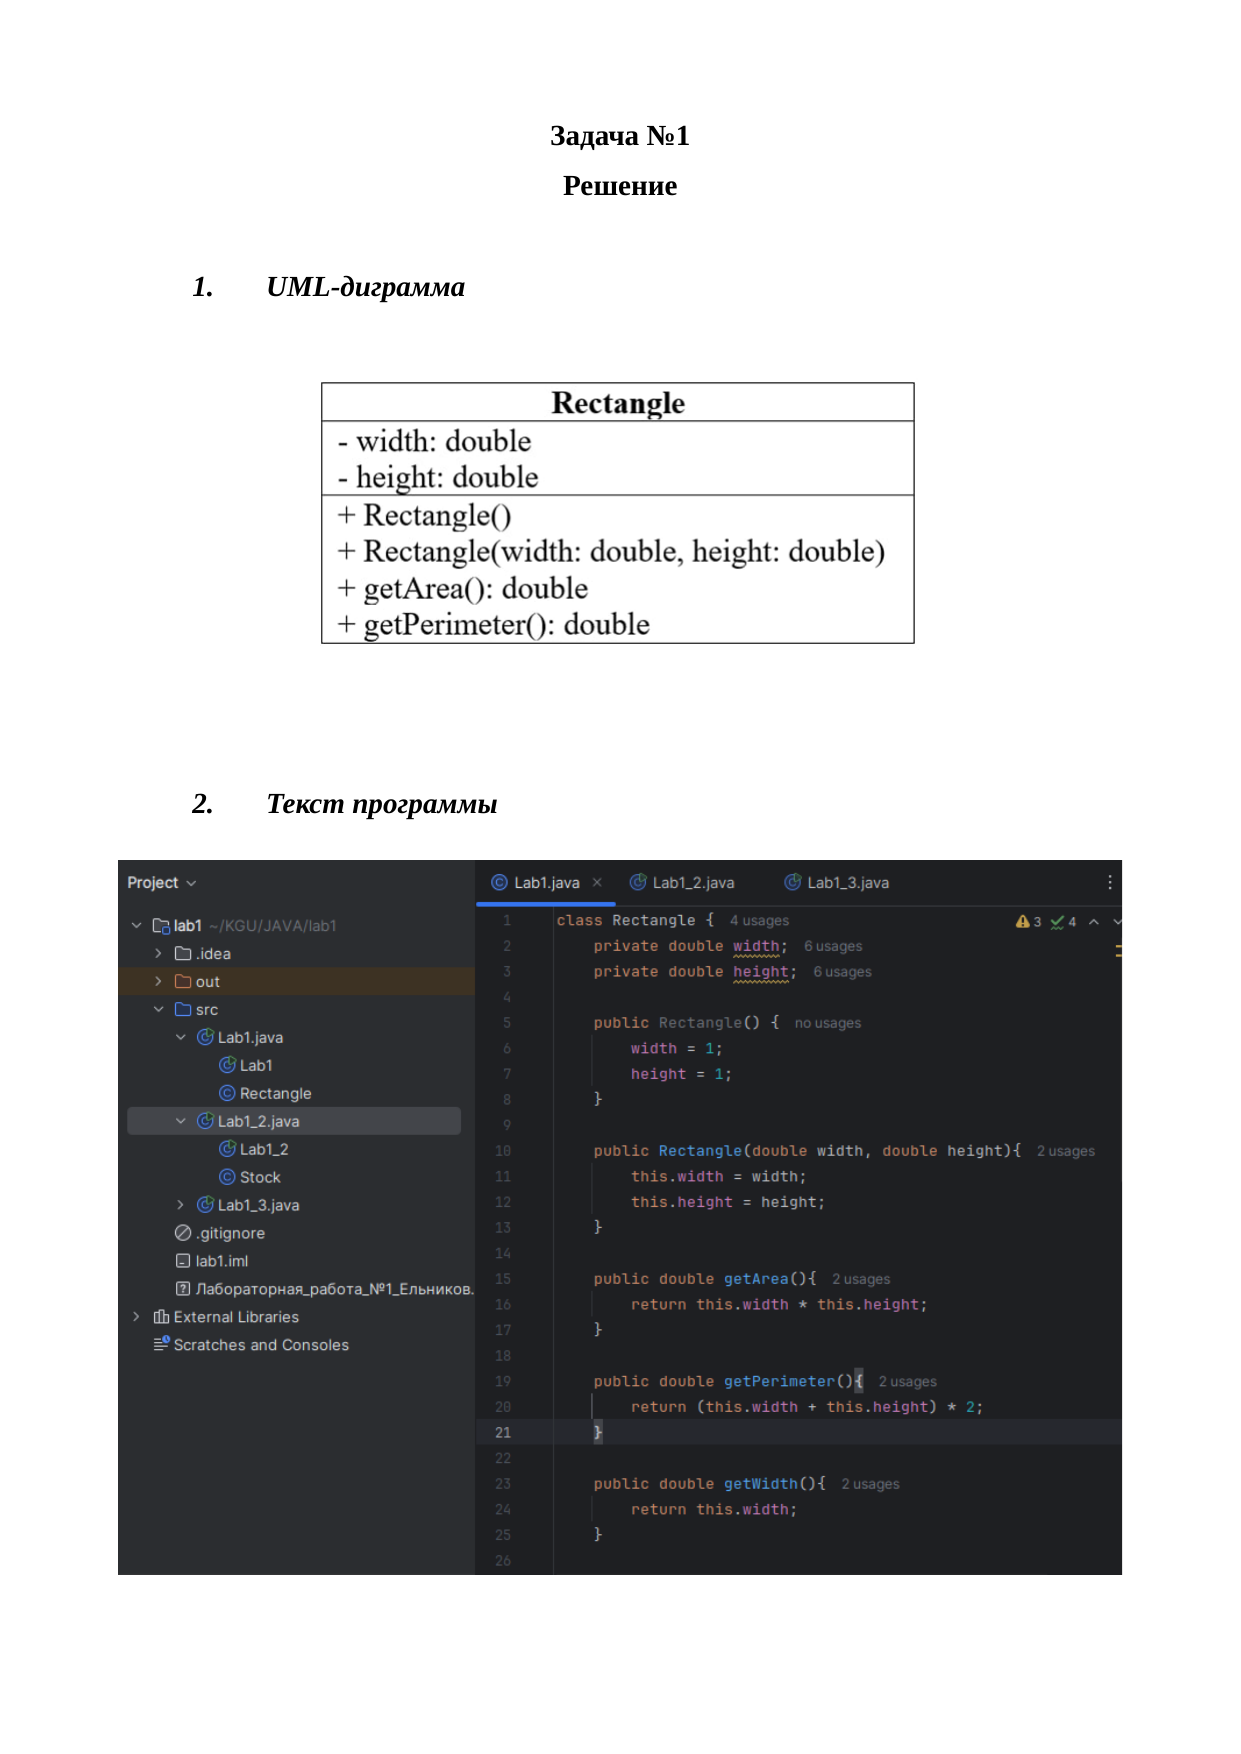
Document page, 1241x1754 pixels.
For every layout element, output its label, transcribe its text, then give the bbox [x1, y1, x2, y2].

text Решение [118, 168, 1122, 202]
list Текст программы [118, 786, 1122, 819]
picture [312, 369, 928, 652]
picture [118, 860, 1123, 1575]
text Задача №1 [118, 118, 1122, 152]
list UML-диграмма [118, 269, 1122, 303]
